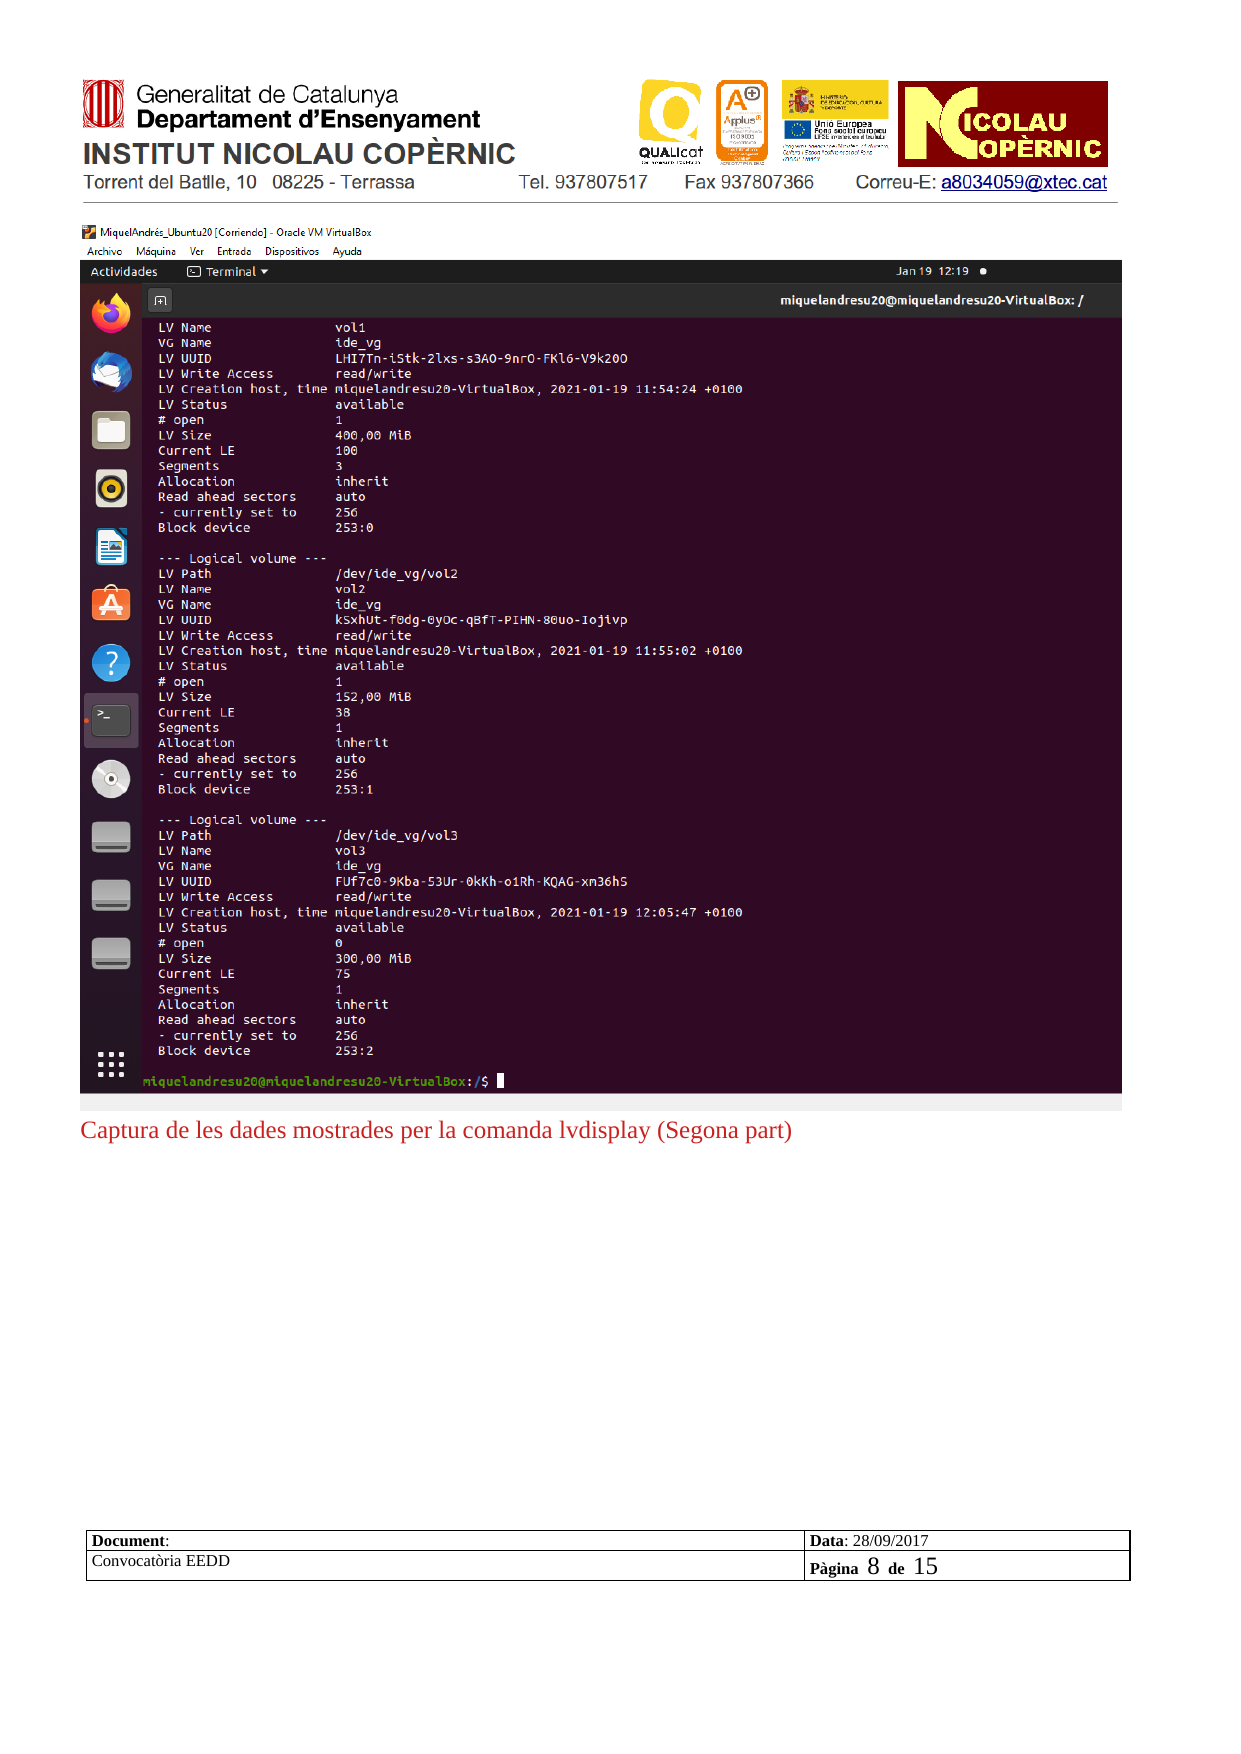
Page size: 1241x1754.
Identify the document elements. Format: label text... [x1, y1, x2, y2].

text Captura de les dades mostrades per la comanda lvdisplay (Segona part) [80, 1111, 1122, 1144]
picture [80, 73, 1122, 1111]
